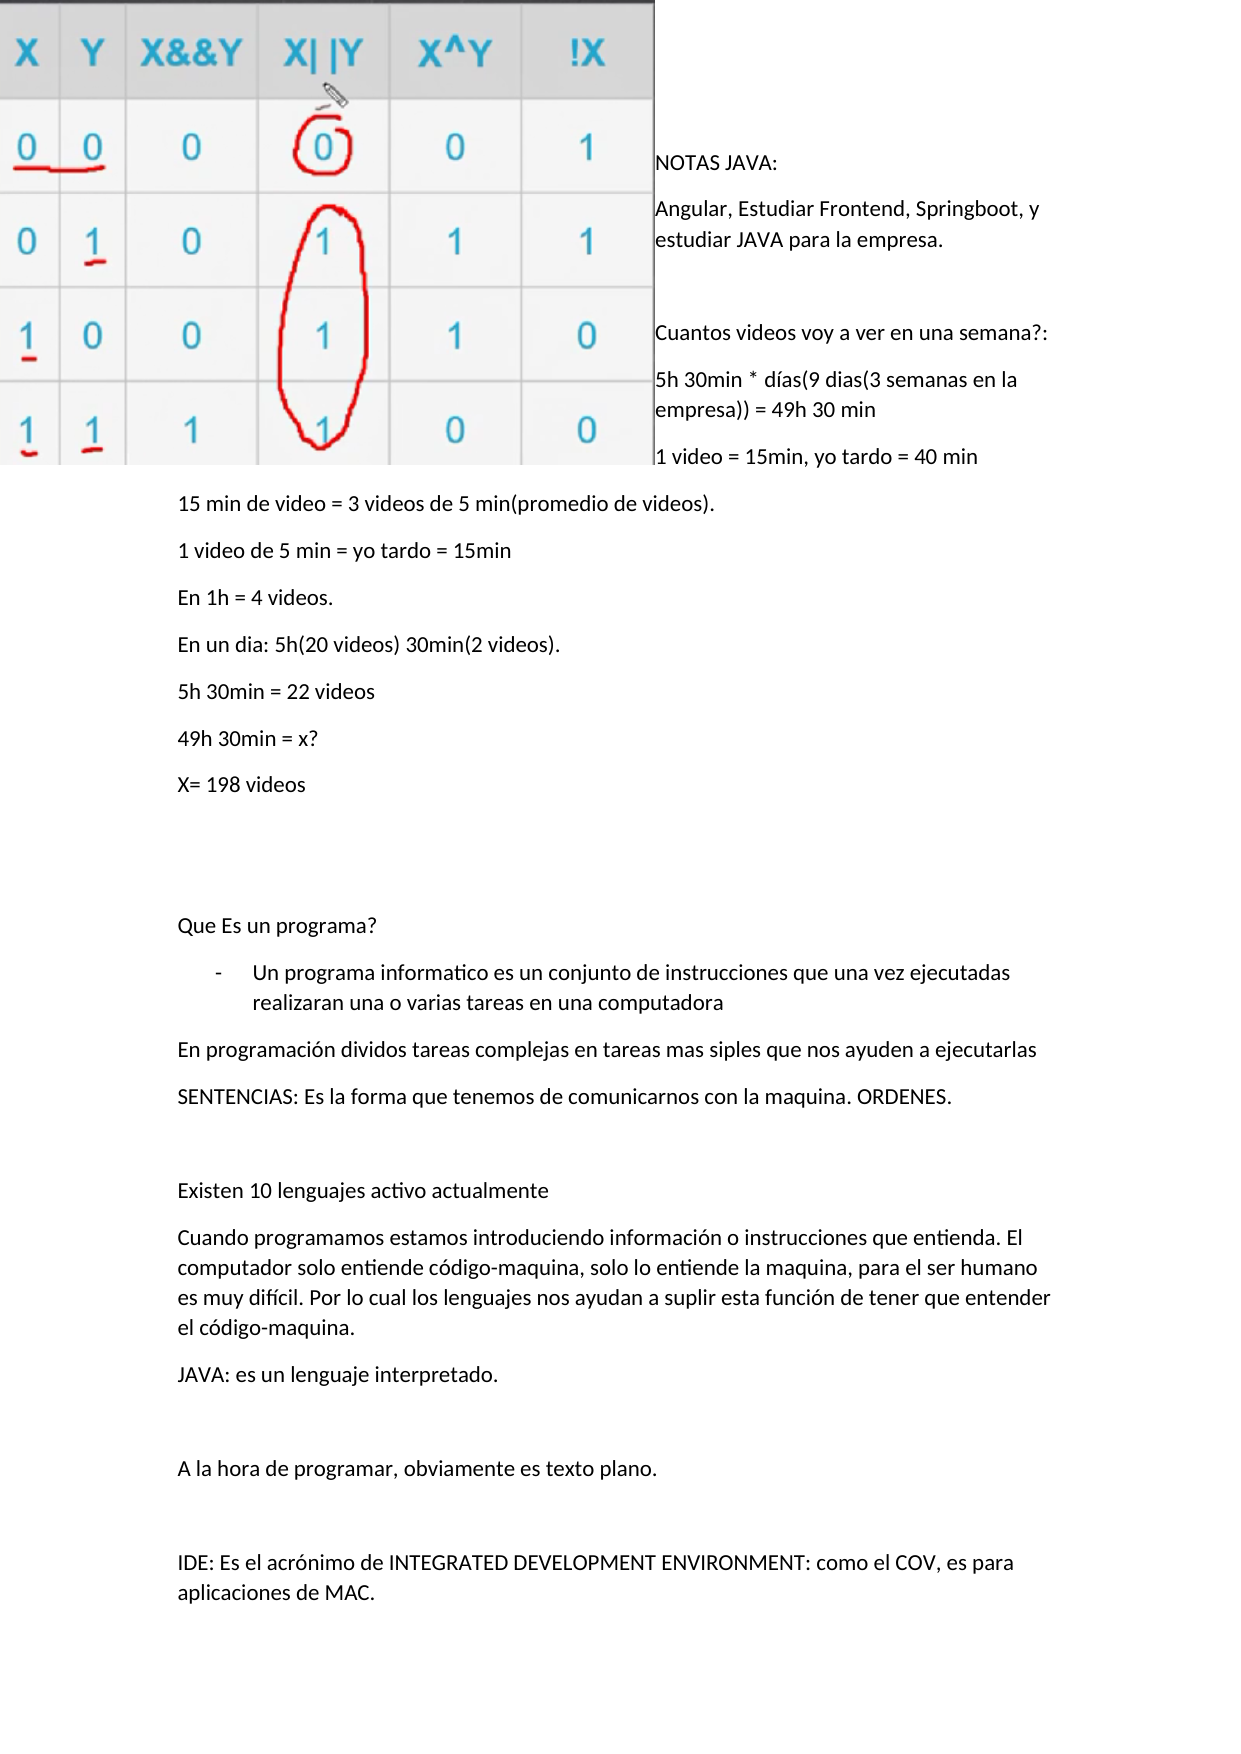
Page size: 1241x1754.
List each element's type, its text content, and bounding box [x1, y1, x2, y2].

text En un dia: 5h(20 videos) 30min(2 videos). [177, 630, 1063, 658]
text 5h 30min = 22 videos [177, 677, 1063, 705]
text IDE: Es el acrónimo de INTEGRATED DEVELOPMENT ENVIRONMENT: como el COV, es para aplicaciones de MAC. [177, 1548, 1063, 1606]
text X= 198 videos [177, 771, 1063, 798]
text Cuando programamos estamos introduciendo información o instrucciones que entienda. El computador solo entiende código-maquina, solo lo entiende la maquina, para el ser humano es muy difícil. Por lo cual los lenguajes nos ayudan a suplir esta función de tener que entender el código-maquina. [177, 1223, 1063, 1341]
text En programación dividos tareas complejas en tareas mas siples que nos ayuden a ejecutarlas [177, 1035, 1063, 1063]
text Existen 10 lenguajes activo actualmente [177, 1176, 1063, 1204]
text 1 video de 5 min = yo tardo = 15min [177, 536, 1063, 564]
text A la hora de programar, obviamente es texto plano. [177, 1454, 1063, 1482]
text Que Es un programa? [177, 911, 1063, 939]
text Cuantos videos voy a ver en una semana?: [177, 318, 1063, 346]
list Un programa informatico es un conjunto de instrucciones que una vez ejecutadas realizaran una o varias tareas en una computadora [215, 958, 1063, 1016]
picture [0, 0, 140, 465]
text 49h 30min = x? [177, 724, 1063, 752]
text SENTENCIAS: Es la forma que tenemos de comunicarnos con la maquina. ORDENES. [177, 1082, 1063, 1110]
text JAVA: es un lenguaje interpretado. [177, 1360, 1063, 1388]
text En 1h = 4 videos. [177, 583, 1063, 611]
text 1 video = 15min, yo tardo = 40 min [177, 442, 1063, 470]
text NOTAS JAVA: [177, 148, 1063, 176]
text 5h 30min * días(9 dias(3 semanas en la empresa)) = 49h 30 min [177, 365, 1063, 423]
text Angular, Estudiar Frontend, Springboot, y estudiar JAVA para la empresa. [177, 194, 1063, 253]
text 15 min de video = 3 videos de 5 min(promedio de videos). [177, 489, 1063, 517]
